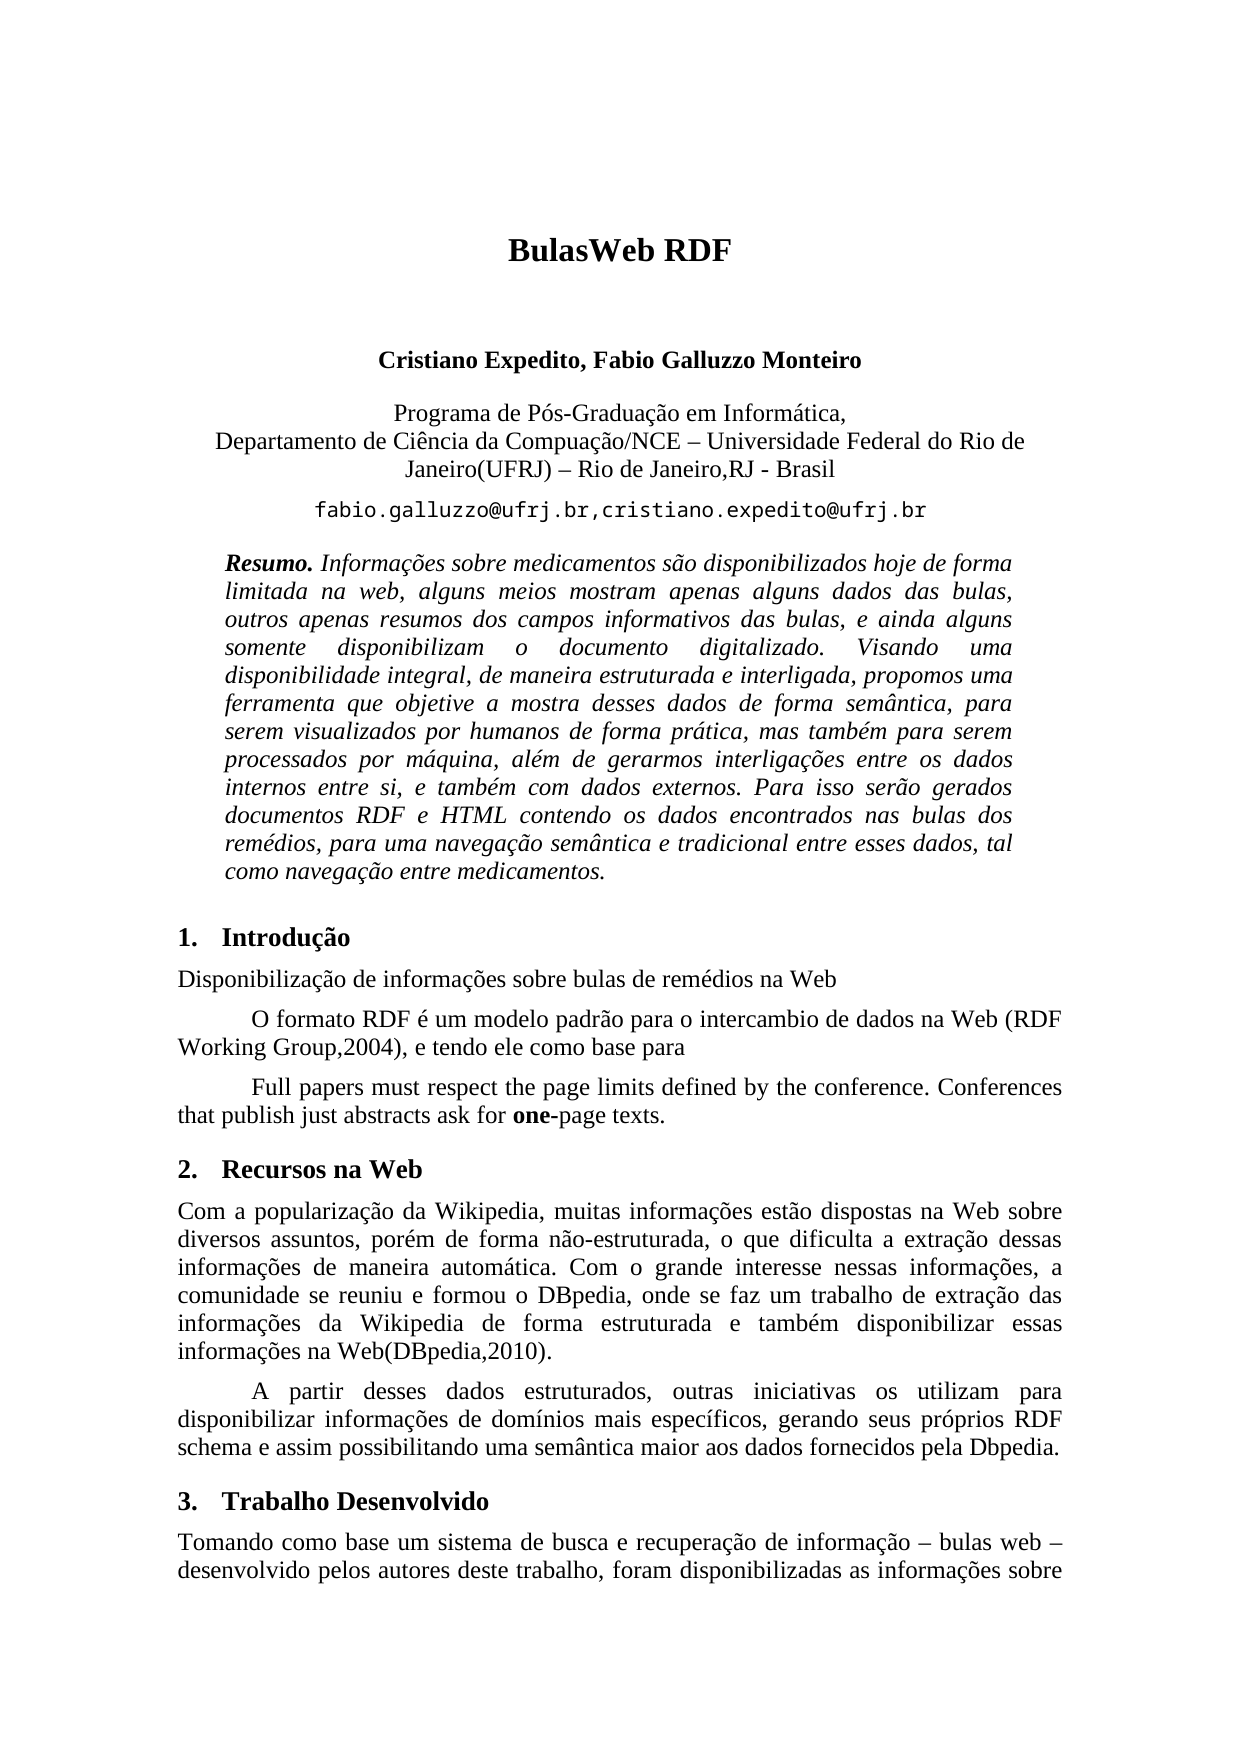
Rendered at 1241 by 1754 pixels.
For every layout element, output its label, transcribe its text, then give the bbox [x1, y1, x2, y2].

text Com a popularização da Wikipedia, muitas informações estão dispostas na Web sobre diversos assuntos, porém de forma não-estruturada, o que dificulta a extração dessas informações de maneira automática. Com o grande interesse nessas informações, a comunidade se reuniu e formou o DBpedia, onde se faz um trabalho de extração das informações da Wikipedia de forma estruturada e também disponibilizar essas informações na Web(DBpedia,2010). [177, 1197, 1063, 1365]
text Programa de Pós-Graduação em Informática, [177, 399, 1063, 427]
text Tomando como base um sistema de busca e recuperação de informação – bulas web – desenvolvido pelos autores deste trabalho, foram disponibilizadas as informações sobre [177, 1528, 1063, 1584]
title Recursos na Web [177, 1154, 1063, 1184]
text fabio.galluzzo@ufrj.br,cristiano.expedito@ufrj.br [177, 495, 1063, 524]
title BulasWeb RDF [177, 231, 1063, 268]
subtitle Disponibilização de informações sobre bulas de remédios na Web [177, 964, 1063, 992]
title Trabalho Desenvolvido [177, 1486, 1063, 1516]
text A partir desses dados estruturados, outras iniciativas os utilizam para disponibilizar informações de domínios mais específicos, gerando seus próprios RDF schema e assim possibilitando uma semântica maior aos dados fornecidos pela Dbpedia. [177, 1377, 1063, 1461]
text O formato RDF é um modelo padrão para o intercambio de dados na Web (RDF Working Group,2004), e tendo ele como base para [177, 1005, 1063, 1061]
text Cristiano Expedito, Fabio Galluzzo Monteiro [177, 346, 1063, 374]
text Full papers must respect the page limits defined by the conference. Conferences that publish just abstracts ask for one-page texts. [177, 1073, 1063, 1129]
text Departamento de Ciência da Compuação/NCE – Universidade Federal do Rio de Janeiro(UFRJ) – Rio de Janeiro,RJ - Brasil [177, 427, 1063, 483]
text Resumo. Informações sobre medicamentos são disponibilizados hoje de forma limitada na web, alguns meios mostram apenas alguns dados das bulas, outros apenas resumos dos campos informativos das bulas, e ainda alguns somente disponibilizam o documento digitalizado. Visando uma disponibilidade integral, de maneira estruturada e interligada, propomos uma ferramenta que objetive a mostra desses dados de forma semântica, para serem visualizados por humanos de forma prática, mas também para serem processados por máquina, além de gerarmos interligações entre os dados internos entre si, e também com dados externos. Para isso serão gerados documentos RDF e HTML contendo os dados encontrados nas bulas dos remédios, para uma navegação semântica e tradicional entre esses dados, tal como navegação entre medicamentos. [224, 549, 1016, 885]
title Introdução [177, 922, 1063, 952]
